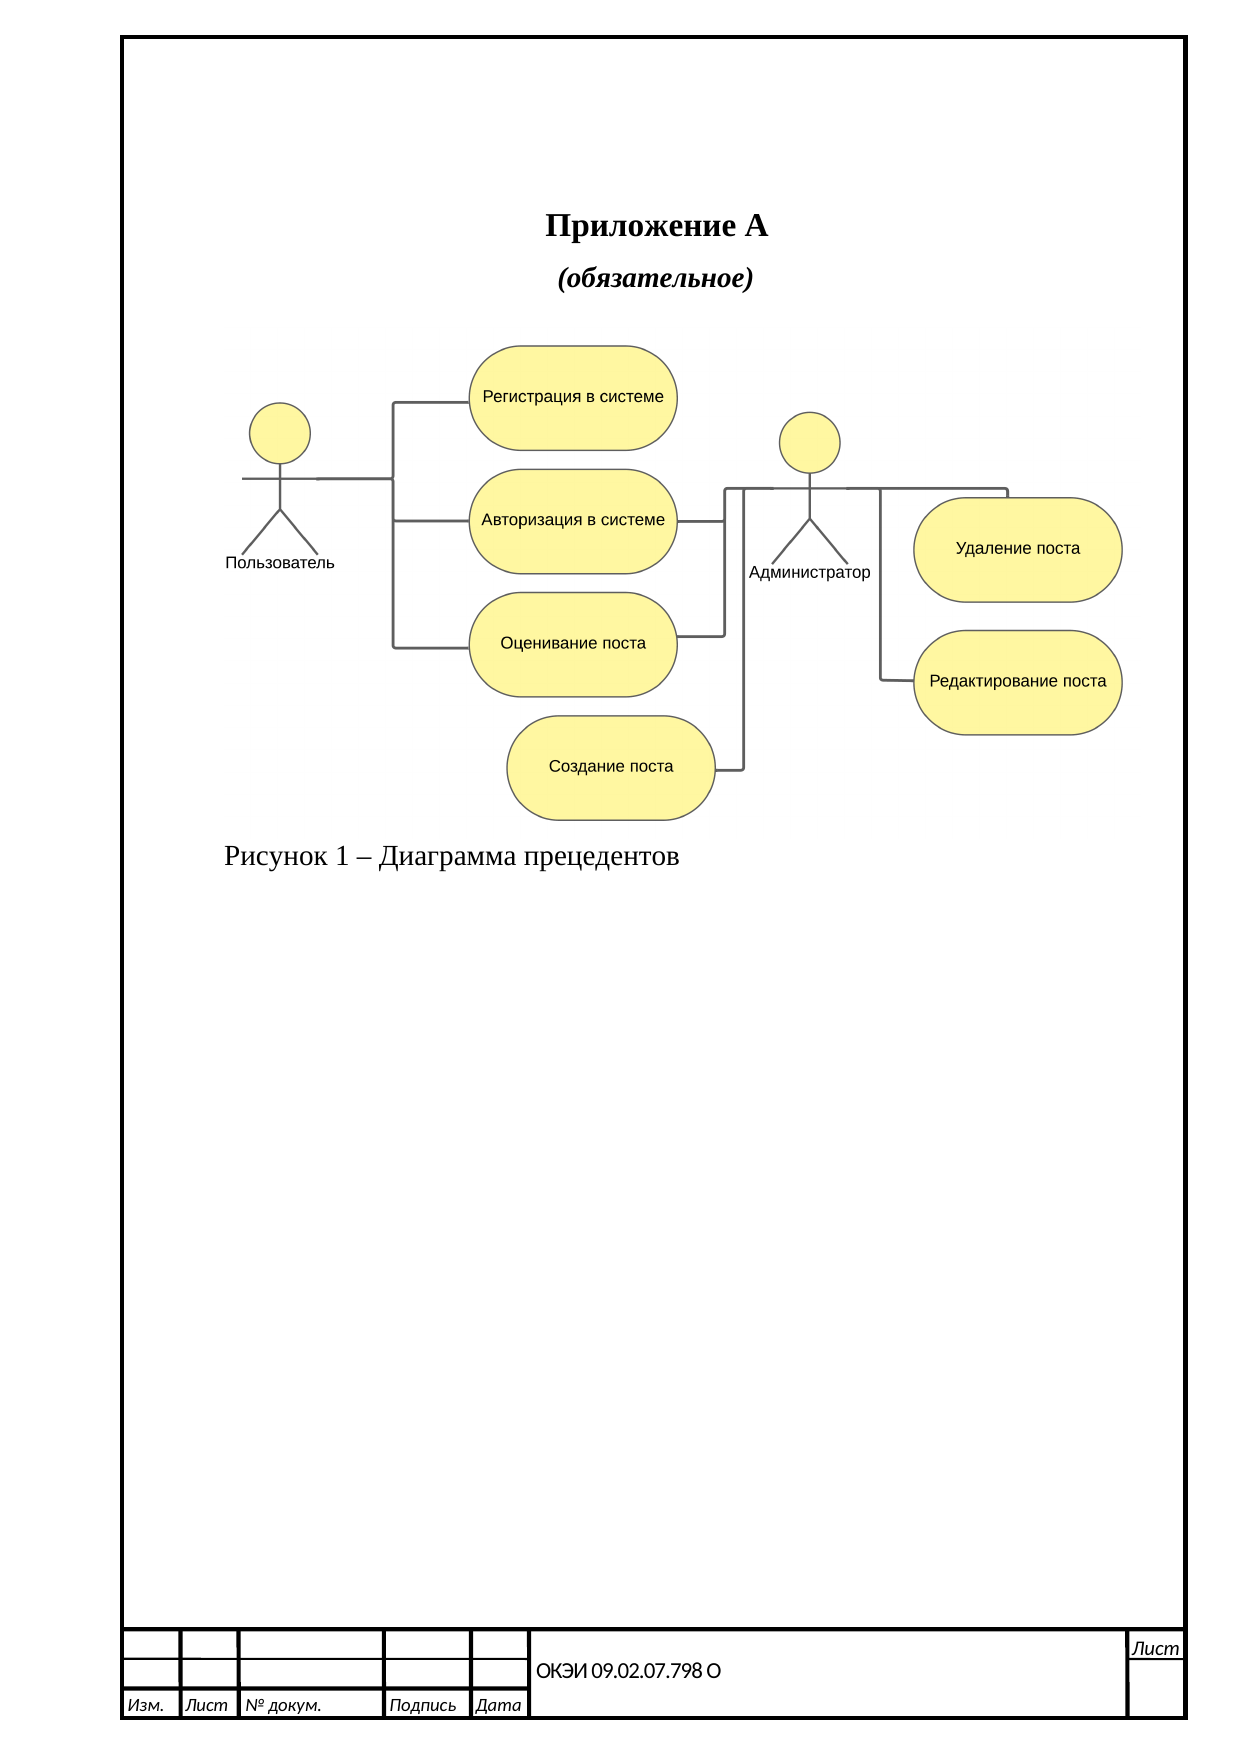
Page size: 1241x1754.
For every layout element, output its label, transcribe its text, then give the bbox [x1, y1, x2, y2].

text (обязательное) [150, 260, 1090, 294]
text Рисунок 1 – Диаграмма прецедентов [150, 838, 1090, 872]
subtitle Приложение А [150, 205, 1090, 244]
